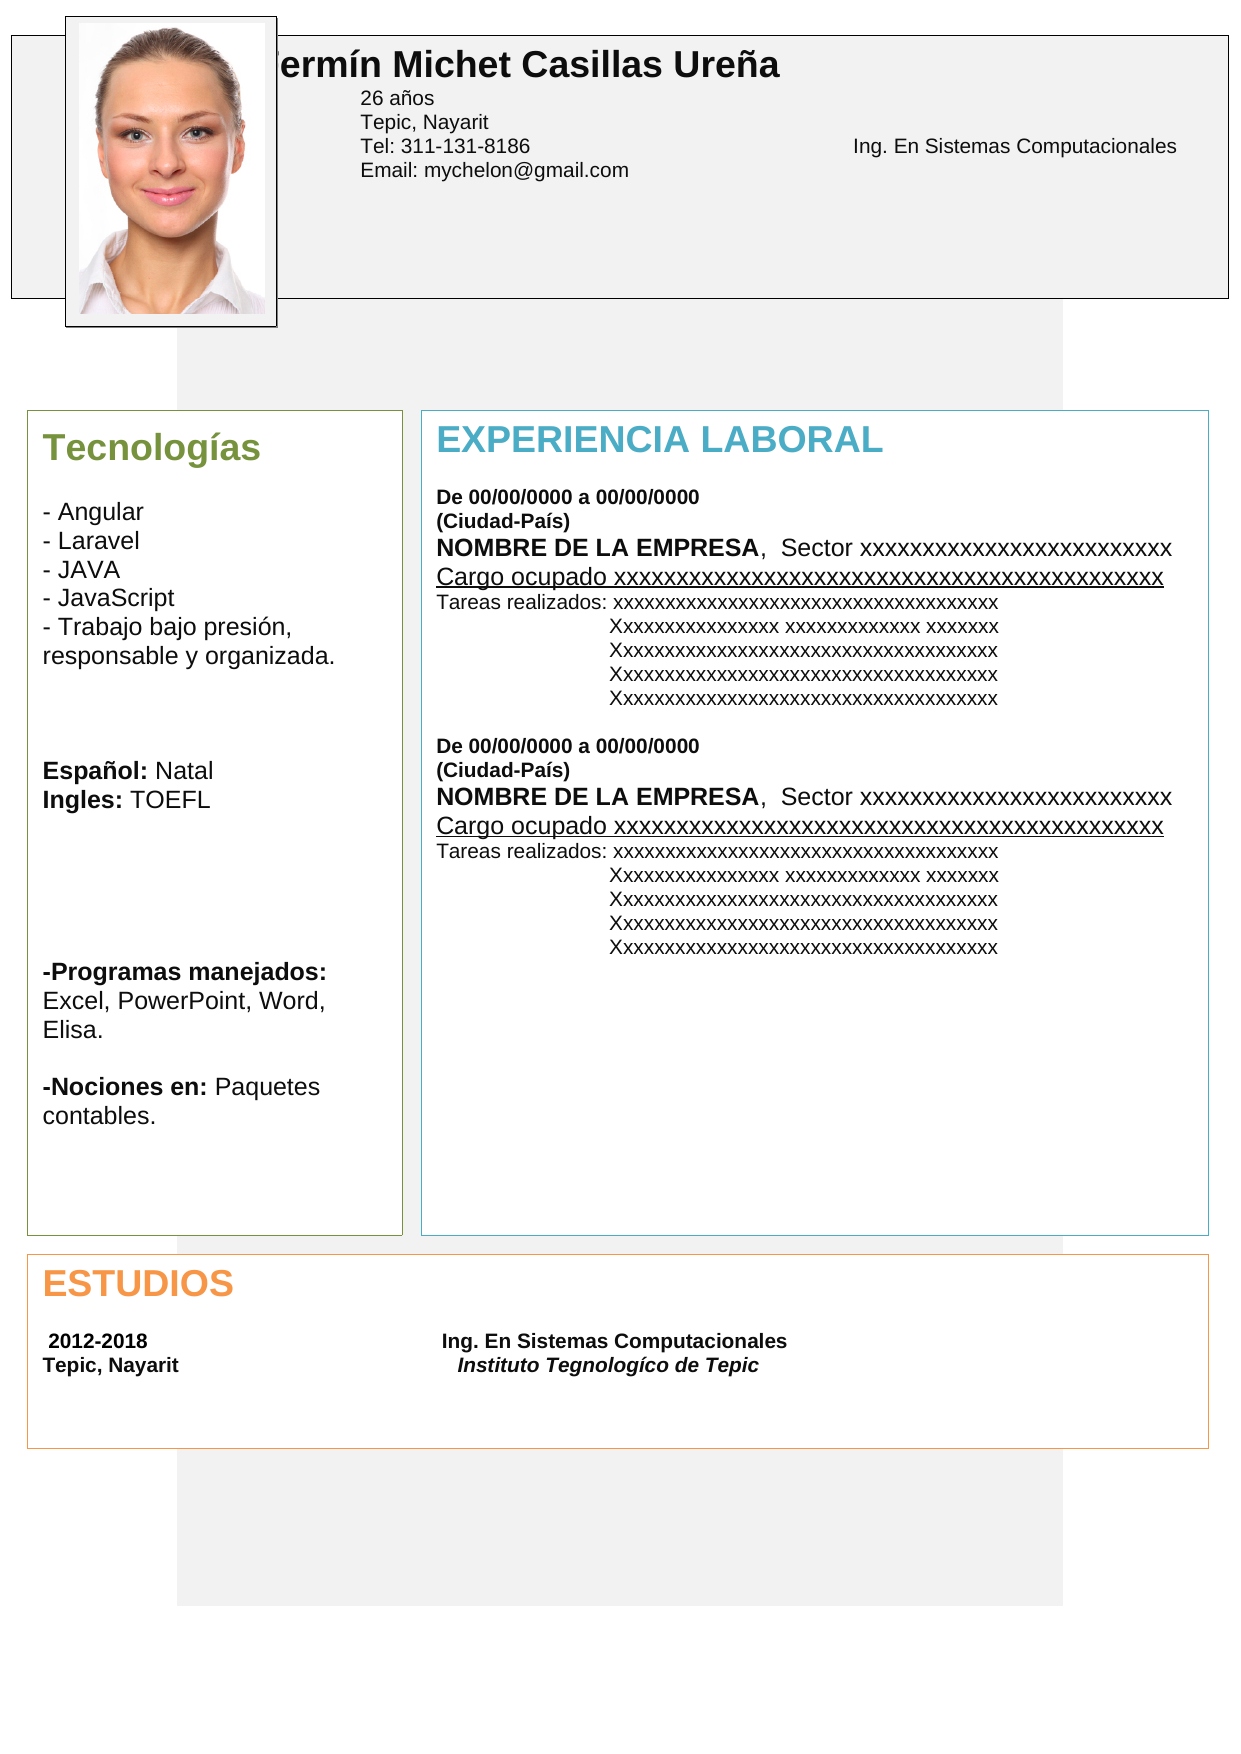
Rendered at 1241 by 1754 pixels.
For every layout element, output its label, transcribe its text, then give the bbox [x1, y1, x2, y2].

text Tepic, Nayarit [278, 110, 1213, 134]
text -Programas manejados: Excel, PowerPoint, Word, Elisa. [42, 957, 387, 1043]
text Cargo ocupado xxxxxxxxxxxxxxxxxxxxxxxxxxxxxxxxxxxxxxxxxxxx [436, 811, 1193, 839]
text De 00/00/0000 a 00/00/0000 [436, 734, 1193, 758]
text EXPERIENCIA LABORAL [436, 418, 1193, 461]
text 26 años [278, 86, 1213, 110]
text NOMBRE DE LA EMPRESA, Sector xxxxxxxxxxxxxxxxxxxxxxxxx [436, 533, 1193, 561]
picture [79, 23, 265, 314]
text Xxxxxxxxxxxxxxxxxxxxxxxxxxxxxxxxxxxxx [436, 887, 1193, 911]
text Xxxxxxxxxxxxxxxxxxxxxxxxxxxxxxxxxxxxx [436, 935, 1193, 959]
text NOMBRE DE LA EMPRESA, Sector xxxxxxxxxxxxxxxxxxxxxxxxx [436, 782, 1193, 811]
text Tareas realizados: xxxxxxxxxxxxxxxxxxxxxxxxxxxxxxxxxxxxx [436, 590, 1193, 614]
text Xxxxxxxxxxxxxxxxxxxxxxxxxxxxxxxxxxxxx [436, 686, 1193, 710]
text (Ciudad-País) [436, 509, 1193, 533]
text 2012-2018 Ing. En Sistemas Computacionales [42, 1328, 1193, 1352]
text - JAVA [42, 554, 387, 583]
text - Angular [42, 497, 387, 526]
text Xxxxxxxxxxxxxxxxxxxxxxxxxxxxxxxxxxxxx [436, 638, 1193, 662]
text - Laravel [42, 526, 387, 554]
text Tecnologías [42, 425, 387, 468]
text Xxxxxxxxxxxxxxxxxxxxxxxxxxxxxxxxxxxxx [436, 911, 1193, 935]
text Xxxxxxxxxxxxxxxx xxxxxxxxxxxxx xxxxxxx [436, 863, 1193, 887]
text - Trabajo bajo presión, responsable y organizada. [42, 612, 387, 669]
text (Ciudad-País) [436, 758, 1193, 782]
text Xxxxxxxxxxxxxxxx xxxxxxxxxxxxx xxxxxxx [436, 614, 1193, 638]
text - JavaScript [42, 583, 387, 612]
text -Nociones en: Paquetes contables. [42, 1072, 387, 1129]
text Ingles: TOEFL [42, 784, 387, 813]
text Tel: 311-131-8186 Ing. En Sistemas Computacionales [278, 134, 1213, 158]
text Tareas realizados: xxxxxxxxxxxxxxxxxxxxxxxxxxxxxxxxxxxxx [436, 839, 1193, 863]
text Fermín Michet Casillas Ureña [26, 43, 65, 86]
text Español: Natal [42, 756, 387, 784]
text Cargo ocupado xxxxxxxxxxxxxxxxxxxxxxxxxxxxxxxxxxxxxxxxxxxx [436, 561, 1193, 590]
text [26, 110, 65, 134]
text ESTUDIOS [42, 1261, 1193, 1304]
text Fermín Michet Casillas Ureña [278, 43, 1213, 86]
text De 00/00/0000 a 00/00/0000 [436, 485, 1193, 509]
text Email: mychelon@gmail.com [278, 158, 1213, 182]
text [26, 86, 65, 110]
text [26, 158, 65, 182]
text Tepic, Nayarit Instituto Tegnologíco de Tepic [42, 1352, 1193, 1376]
text Xxxxxxxxxxxxxxxxxxxxxxxxxxxxxxxxxxxxx [436, 662, 1193, 686]
